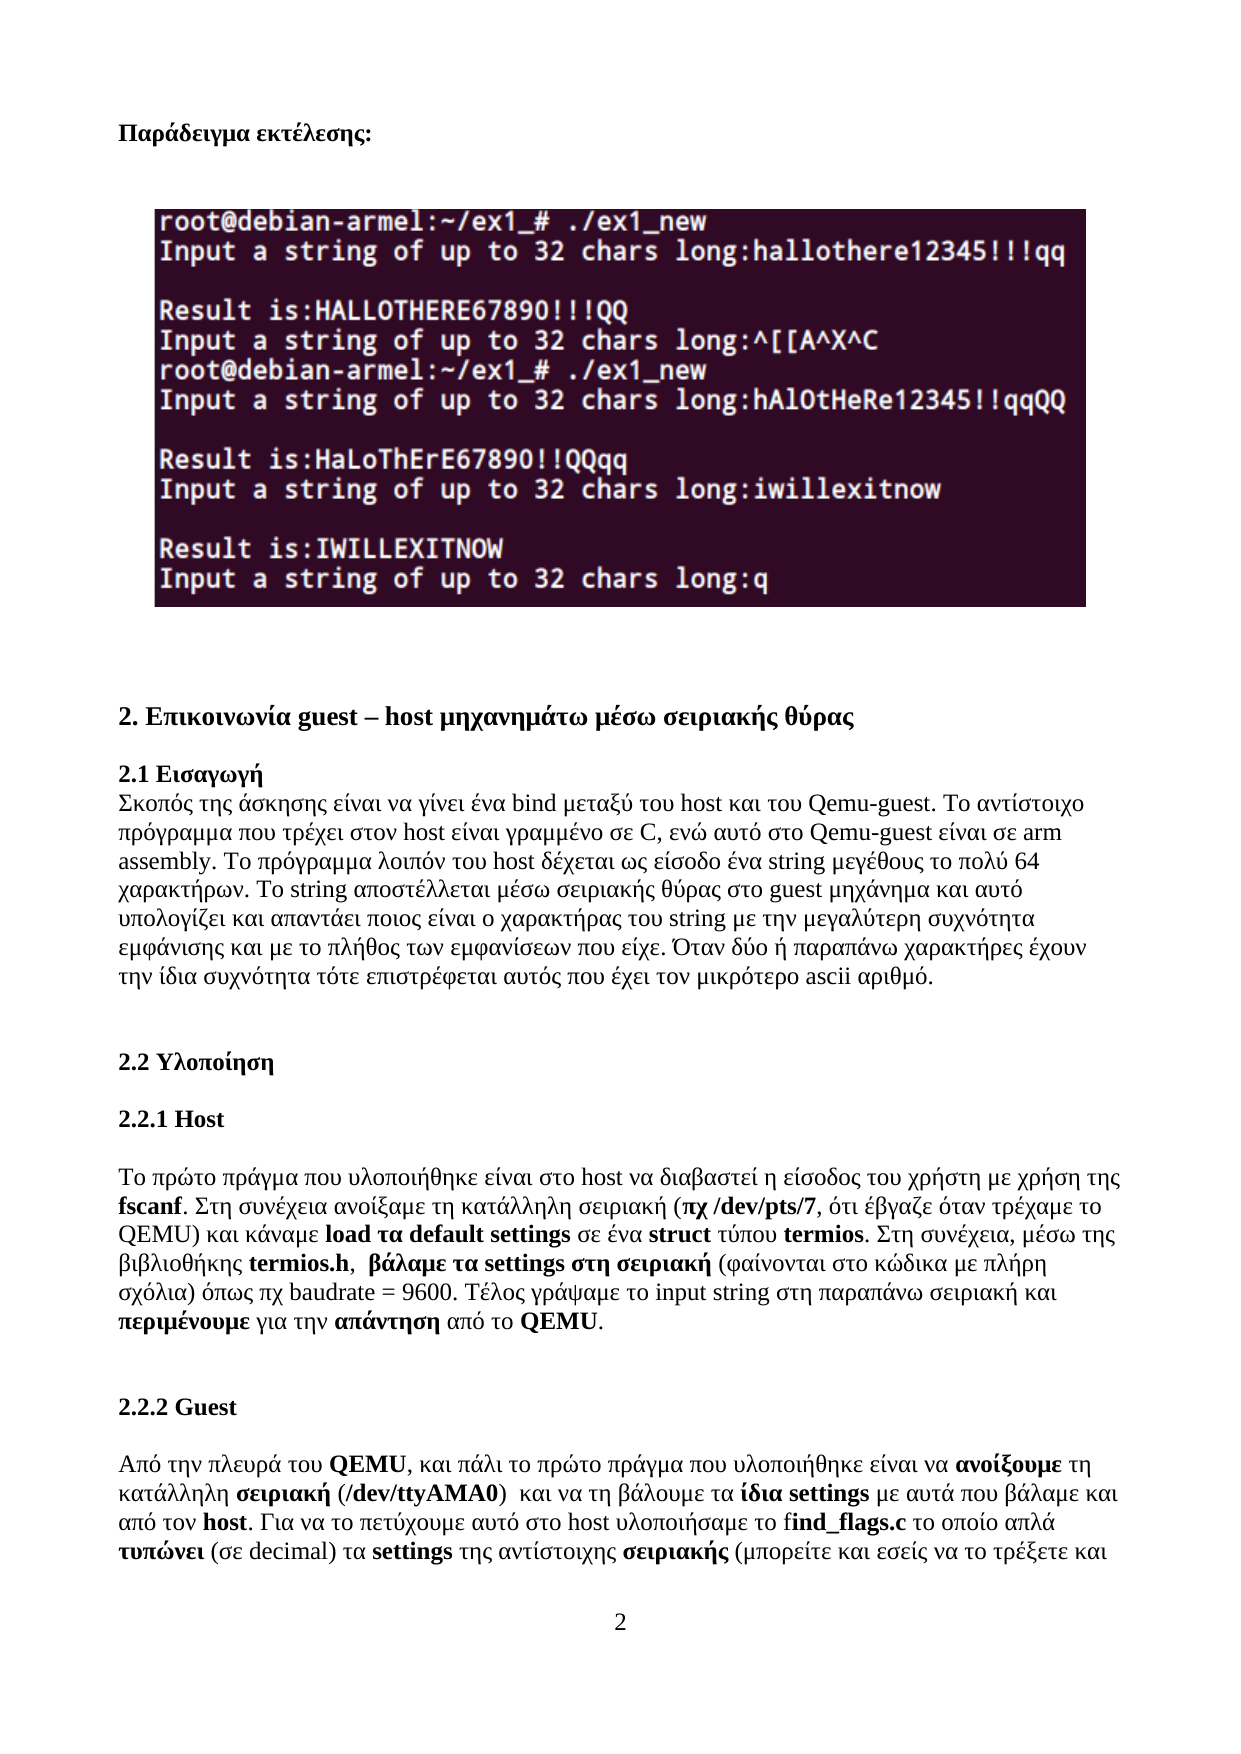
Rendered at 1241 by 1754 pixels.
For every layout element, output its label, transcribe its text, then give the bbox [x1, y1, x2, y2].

text Σκοπός της άσκησης είναι να γίνει ένα bind μεταξύ του host και του Qemu-guest. Το αντίστοιχο πρόγραμμα που τρέχει στον host είναι γραμμένο σε C, ενώ αυτό στο Qemu-guest είναι σε arm assembly. Το πρόγραμμα λοιπόν του host δέχεται ως είσοδο ένα string μεγέθους το πολύ 64 χαρακτήρων. Το string αποστέλλεται μέσω σειριακής θύρας στο guest μηχάνημα και αυτό υπολογίζει και απαντάει ποιος είναι ο χαρακτήρας του string με την μεγαλύτερη συχνότητα εμφάνισης και με το πλήθος των εμφανίσεων που είχε. Όταν δύο ή παραπάνω χαρακτήρες έχουν την ίδια συχνότητα τότε επιστρέφεται αυτός που έχει τον μικρότερο ascii αριθμό. [118, 788, 1122, 989]
text 2. Επικοινωνία guest – host μηχανημάτω μέσω σειριακής θύρας [118, 700, 1122, 731]
text Από την πλευρά του QEMU, και πάλι το πρώτο πράγμα που υλοποιήθηκε είναι να ανοίξουμε τη κατάλληλη σειριακή (/dev/ttyAMA0) και να τη βάλουμε τα ίδια settings με αυτά που βάλαμε και από τον host. Για να το πετύχουμε αυτό στο host υλοποιήσαμε το find_flags.c το οποίο απλά τυπώνει (σε decimal) τα settings της αντίστοιχης σειριακής (μπορείτε και εσείς να το τρέξετε και [118, 1449, 1122, 1564]
text Το πρώτο πράγμα που υλοποιήθηκε είναι στο host να διαβαστεί η είσοδος του χρήστη με χρήση της fscanf. Στη συνέχεια ανοίξαμε τη κατάλληλη σειριακή (πχ /dev/pts/7, ότι έβγαζε όταν τρέχαμε το QEMU) και κάναμε load τα default settings σε ένα struct τύπου termios. Στη συνέχεια, μέσω της βιβλιοθήκης termios.h, βάλαμε τα settings στη σειριακή (φαίνονται στο κώδικα με πλήρη σχόλια) όπως πχ baudrate = 9600. Τέλος γράψαμε το input string στη παραπάνω σειριακή και περιμένουμε για την απάντηση από το QEMU. [118, 1162, 1122, 1334]
text Παράδειγμα εκτέλεσης: [118, 118, 1122, 147]
text 2.2.2 Guest [118, 1392, 1122, 1421]
text 2.2 Υλοποίηση [118, 1047, 1122, 1076]
text 2.2.1 Host [118, 1104, 1122, 1133]
text 2.1 Εισαγωγή [118, 759, 1122, 788]
picture [154, 209, 1086, 607]
